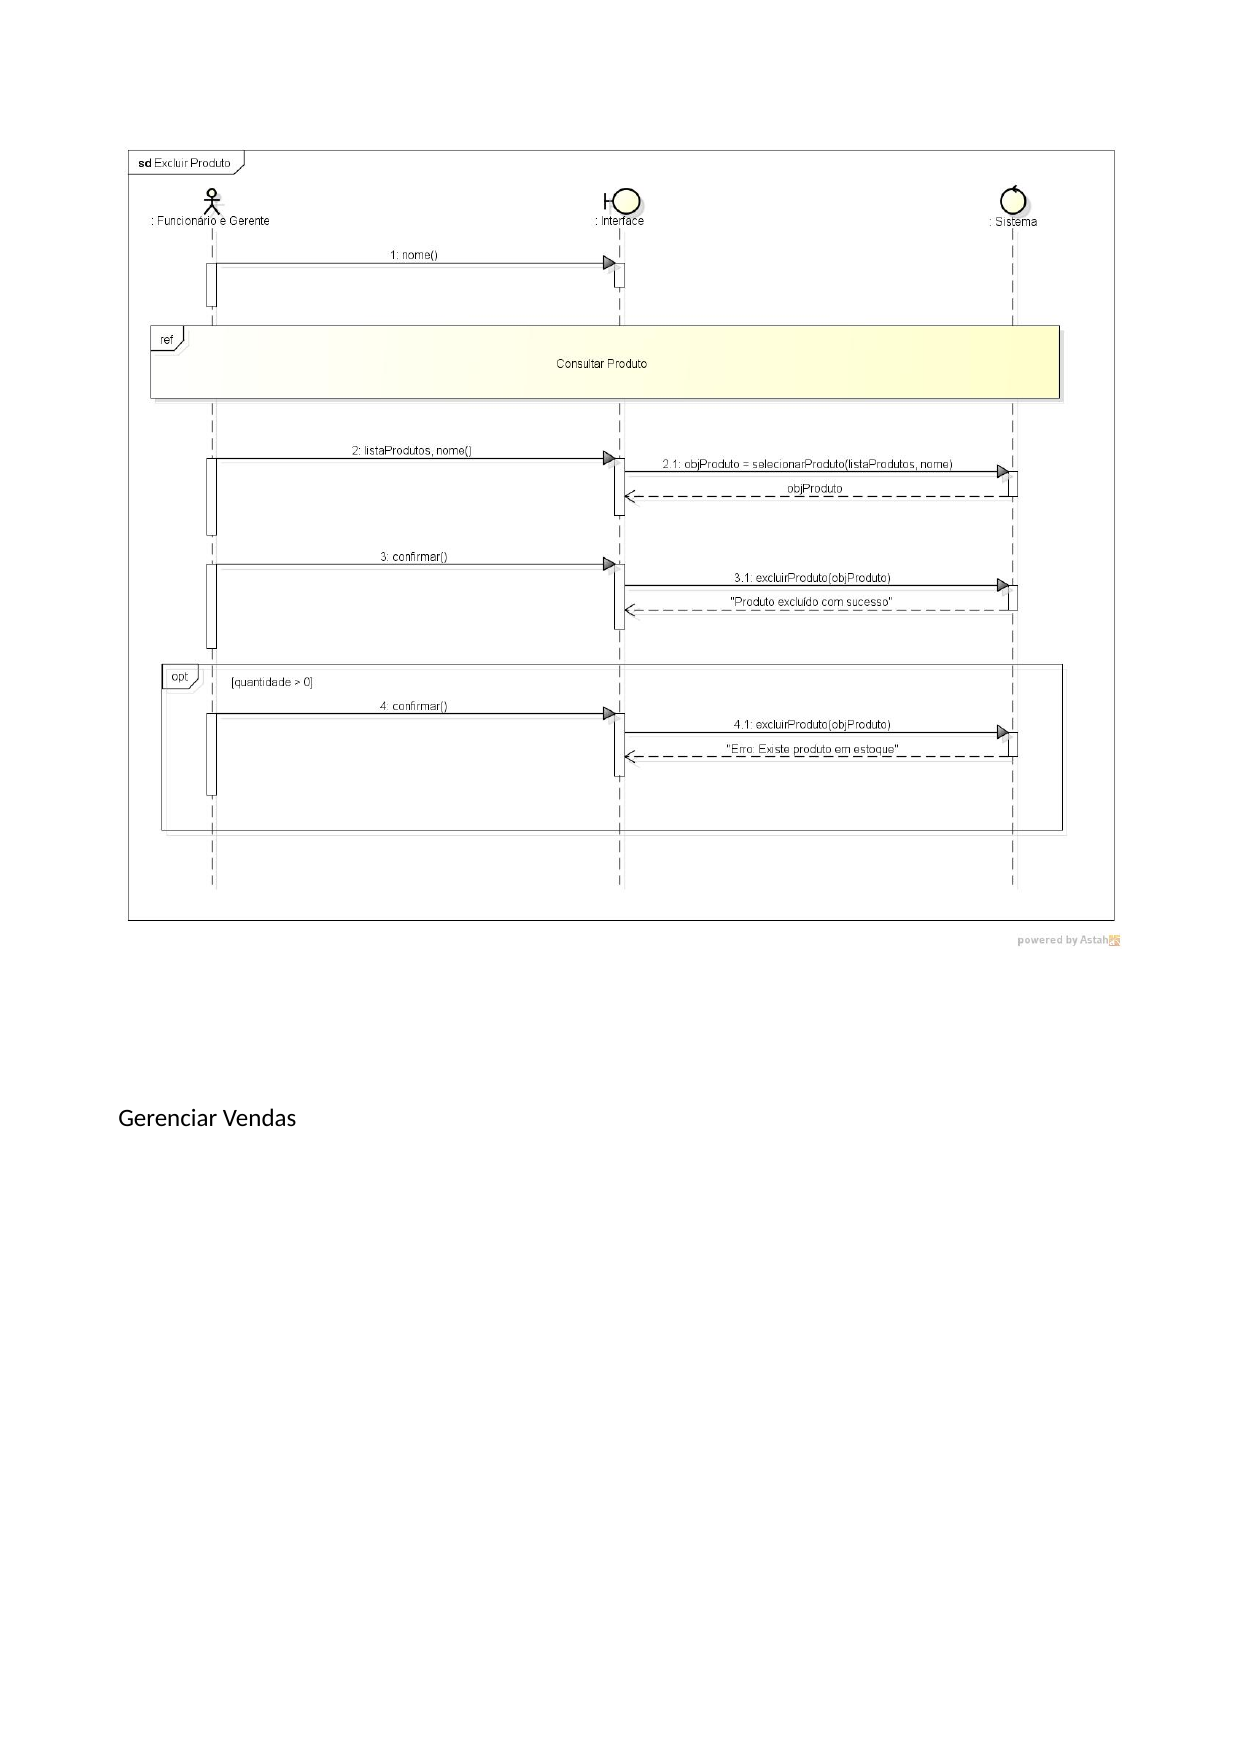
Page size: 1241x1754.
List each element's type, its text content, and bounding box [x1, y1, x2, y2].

text Gerenciar Vendas [118, 1102, 1122, 1132]
picture [118, 140, 1123, 949]
